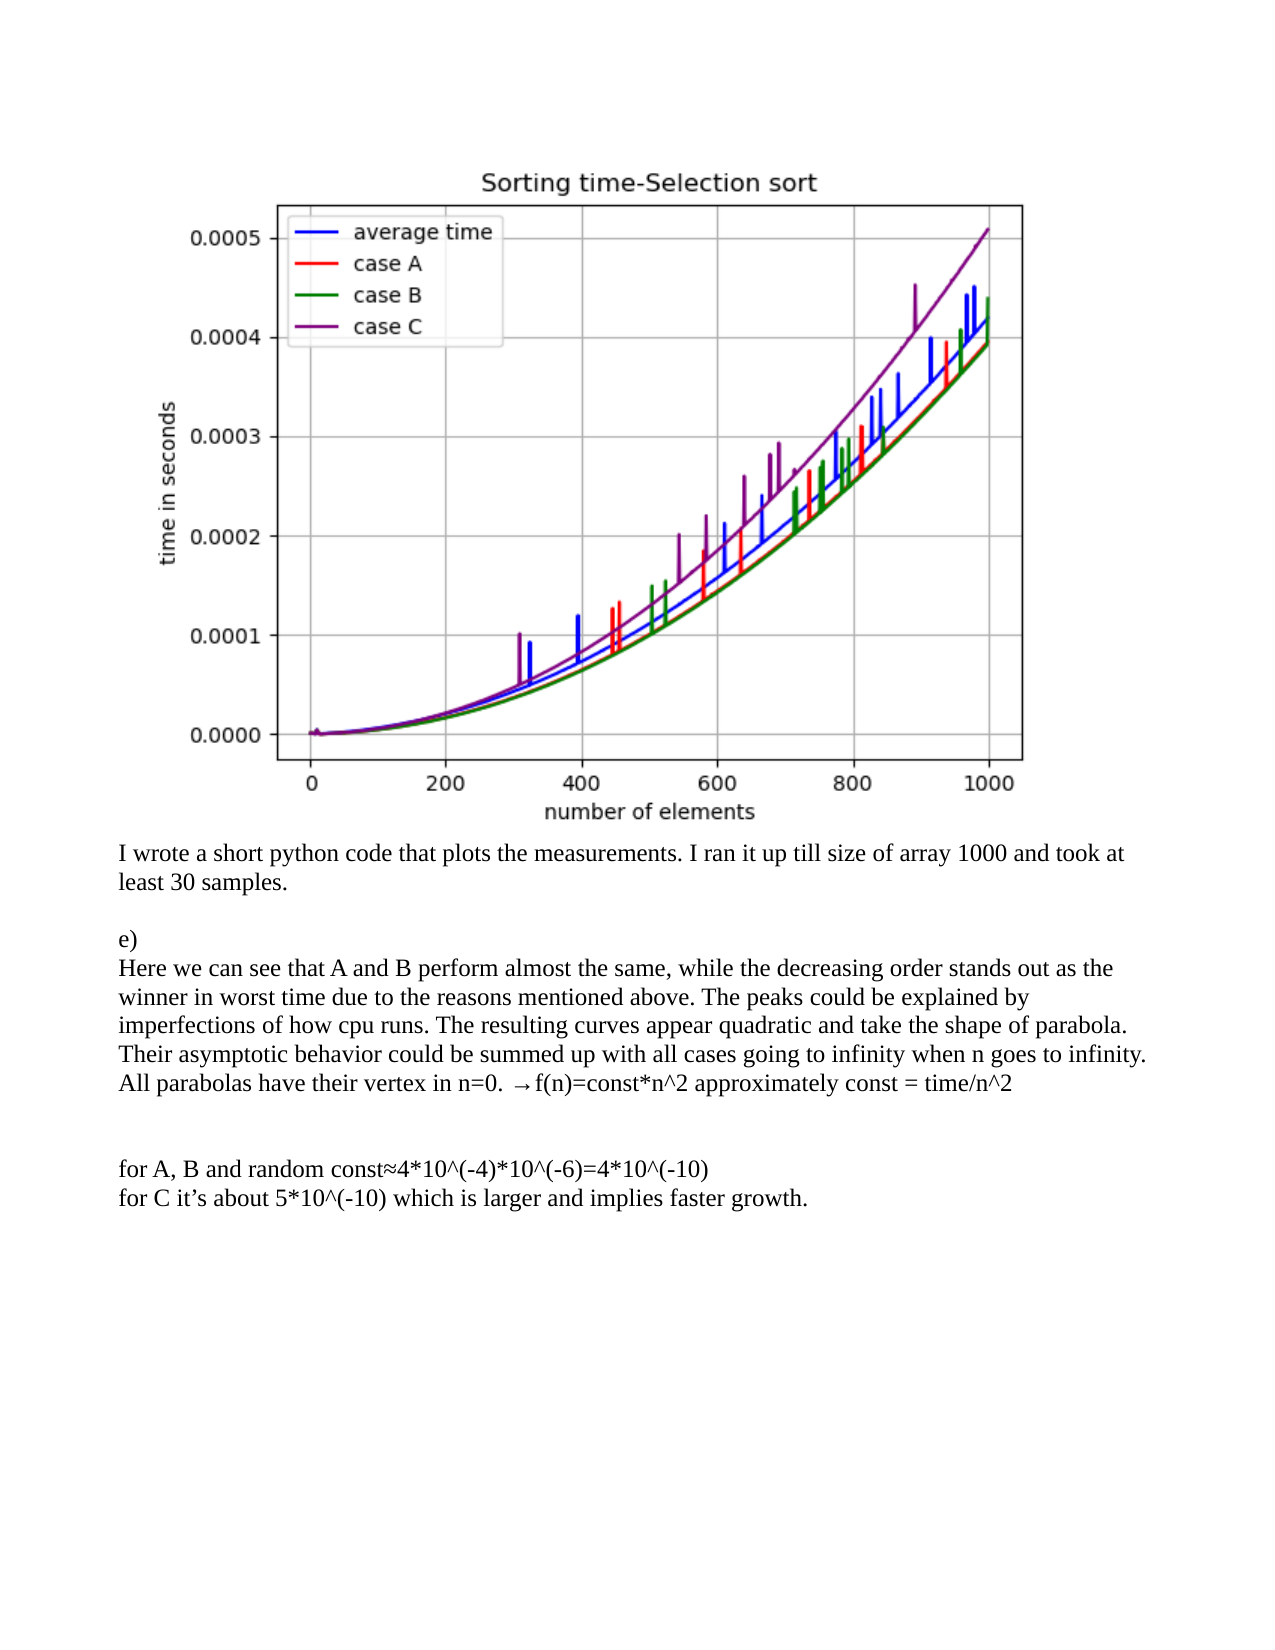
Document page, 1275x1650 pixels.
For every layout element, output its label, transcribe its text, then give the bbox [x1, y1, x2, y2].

text e) [118, 924, 1157, 953]
text for C it’s about 5*10^(-10) which is larger and implies faster growth. [118, 1183, 1157, 1212]
text I wrote a short python code that plots the measurements. I ran it up till size of array 1000 and took at least 30 samples. [118, 118, 1157, 896]
picture [157, 118, 1118, 839]
text Their asymptotic behavior could be summed up with all cases going to infinity when n goes to infinity. [118, 1039, 1157, 1068]
text for A, B and random const≈4*10^(-4)*10^(-6)=4*10^(-10) [118, 1154, 1157, 1183]
text All parabolas have their vertex in n=0. →f(n)=const*n^2 approximately const = time/n^2 [118, 1068, 1157, 1097]
text Here we can see that A and B perform almost the same, while the decreasing order stands out as the winner in worst time due to the reasons mentioned above. The peaks could be explained by imperfections of how cpu runs. The resulting curves appear quadratic and take the shape of parabola. [118, 953, 1157, 1039]
